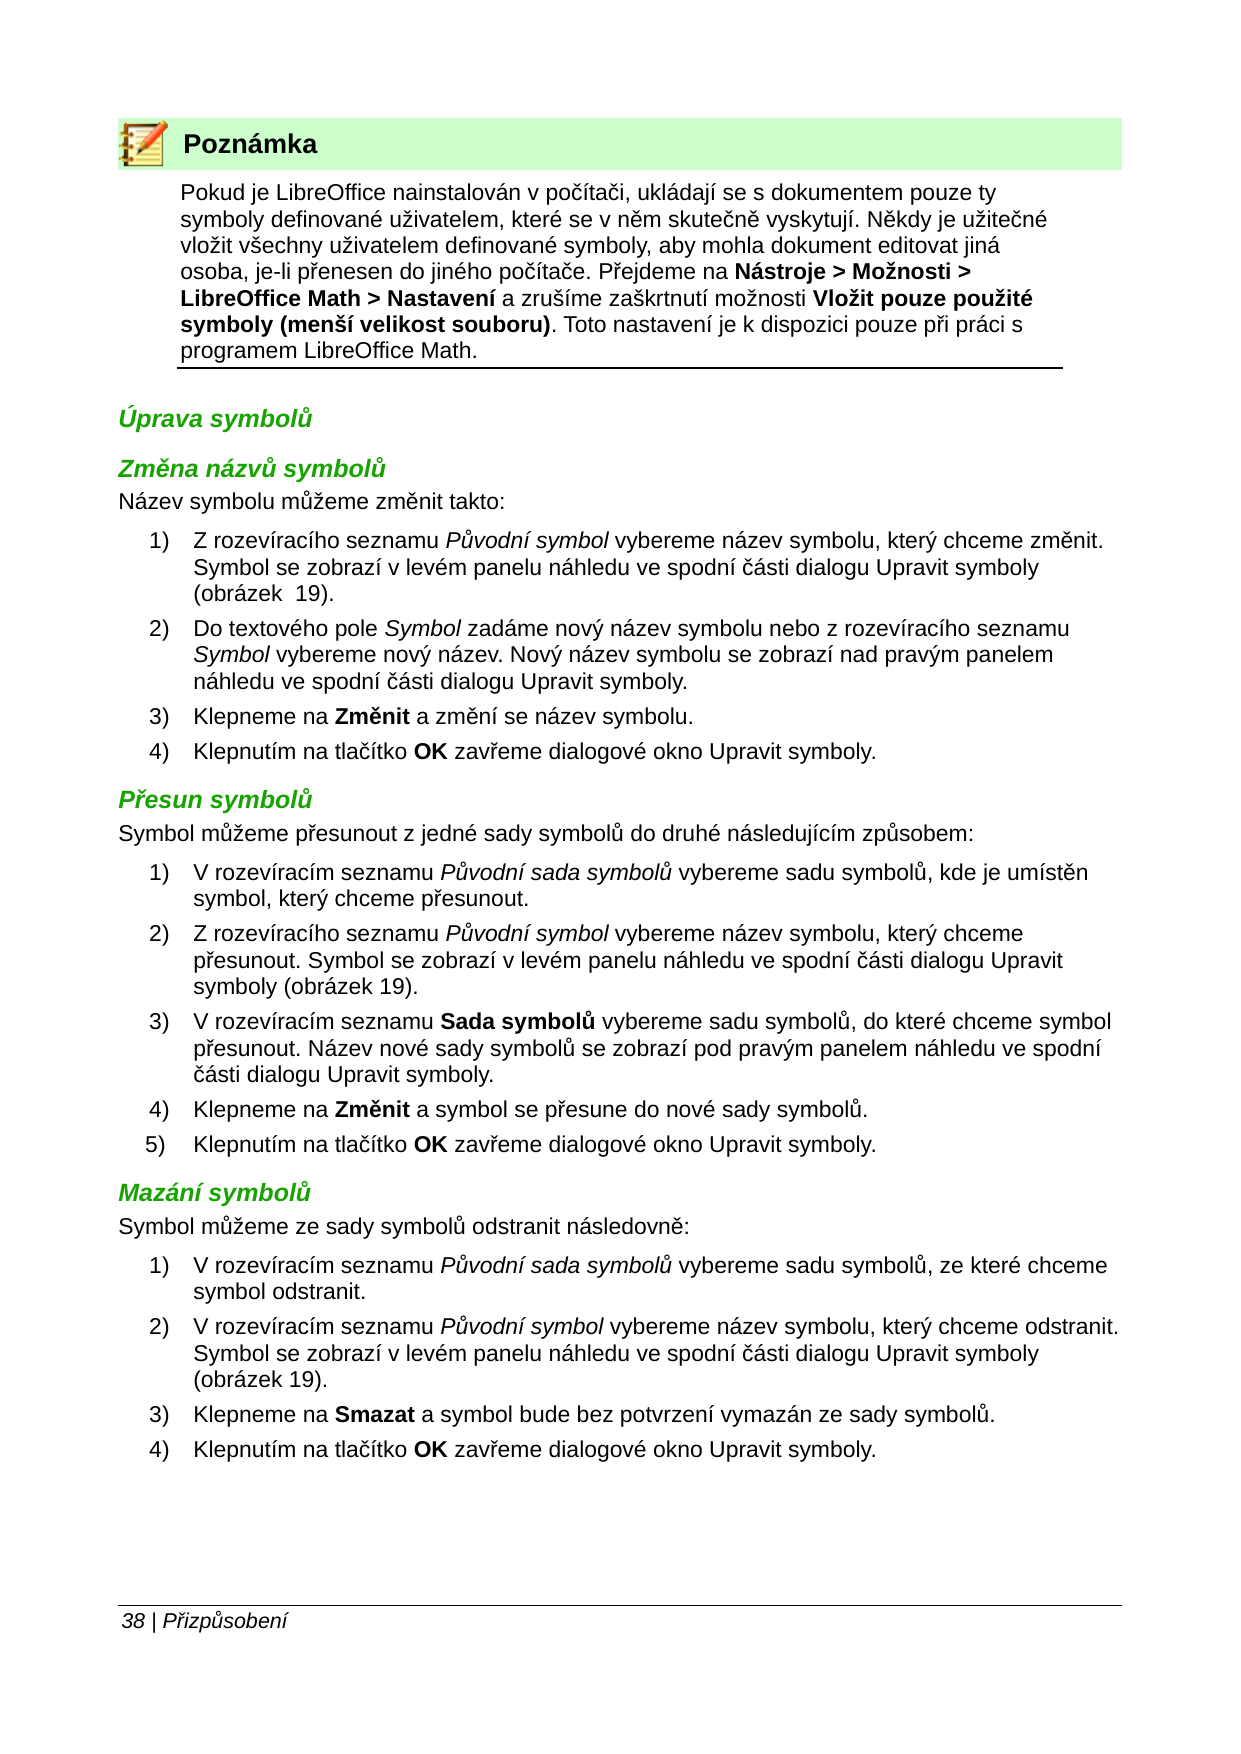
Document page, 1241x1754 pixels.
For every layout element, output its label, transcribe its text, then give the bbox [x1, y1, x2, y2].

list Klepnutím na tlačítko OK zavřeme dialogové okno Upravit symboly. [165, 1131, 1122, 1158]
list V rozevíracím seznamu Sada symbolů vybereme sadu symbolů, do které chceme symbol přesunout. Název nové sady symbolů se zobrazí pod pravým panelem náhledu ve spodní části dialogu Upravit symboly. [169, 1008, 1122, 1087]
text Symbol můžeme ze sady symbolů odstranit následovně: [118, 1213, 1122, 1239]
list Klepneme na Smazat a symbol bude bez potvrzení vymazán ze sady symbolů. [169, 1401, 1122, 1428]
text Symbol můžeme přesunout z jedné sady symbolů do druhé následujícím způsobem: [118, 820, 1122, 846]
list V rozevíracím seznamu Původní sada symbolů vybereme sadu symbolů, ze které chceme symbol odstranit. [169, 1252, 1122, 1304]
text Název symbolu můžeme změnit takto: [118, 488, 1122, 514]
subtitle Změna názvů symbolů [118, 453, 1122, 482]
list Z rozevíracího seznamu Původní symbol vybereme název symbolu, který chceme přesunout. Symbol se zobrazí v levém panelu náhledu ve spodní části dialogu Upravit symboly (obrázek 19). [169, 920, 1122, 999]
list Klepneme na Změnit a změní se název symbolu. [169, 703, 1122, 729]
subtitle Přesun symbolů [118, 785, 1122, 814]
list V rozevíracím seznamu Původní sada symbolů vybereme sadu symbolů, kde je umístěn symbol, který chceme přesunout. [169, 859, 1122, 911]
list Z rozevíracího seznamu Původní symbol vybereme název symbolu, který chceme změnit. Symbol se zobrazí v levém panelu náhledu ve spodní části dialogu Upravit symboly (obrázek 19). [169, 527, 1122, 606]
subtitle Úprava symbolů [118, 404, 1122, 433]
subtitle Poznámka [118, 118, 1122, 170]
list V rozevíracím seznamu Původní symbol vybereme název symbolu, který chceme odstranit. Symbol se zobrazí v levém panelu náhledu ve spodní části dialogu Upravit symboly (obrázek 19). [169, 1313, 1122, 1392]
list Klepneme na Změnit a symbol se přesune do nové sady symbolů. [169, 1096, 1122, 1122]
list Klepnutím na tlačítko OK zavřeme dialogové okno Upravit symboly. [169, 1436, 1122, 1463]
picture [119, 119, 170, 170]
list Klepnutím na tlačítko OK zavřeme dialogové okno Upravit symboly. [169, 738, 1122, 764]
subtitle Mazání symbolů [118, 1178, 1122, 1207]
list Do textového pole Symbol zadáme nový název symbolu nebo z rozevíracího seznamu Symbol vybereme nový název. Nový název symbolu se zobrazí nad pravým panelem náhledu ve spodní části dialogu Upravit symboly. [169, 615, 1122, 694]
text Pokud je LibreOffice nainstalován v počítači, ukládají se s dokumentem pouze ty symboly definované uživatelem, které se v něm skutečně vyskytují. Někdy je užitečné vložit všechny uživatelem definované symboly, aby mohla dokument editovat jiná osoba, je-li přenesen do jiného počítače. Přejdeme na Nástroje > Možnosti > LibreOffice Math > Nastavení a zrušíme zaškrtnutí možnosti Vložit pouze použité symboly (menší velikost souboru). Toto nastavení je k dispozici pouze při práci s programem LibreOffice Math. [177, 176, 1063, 367]
